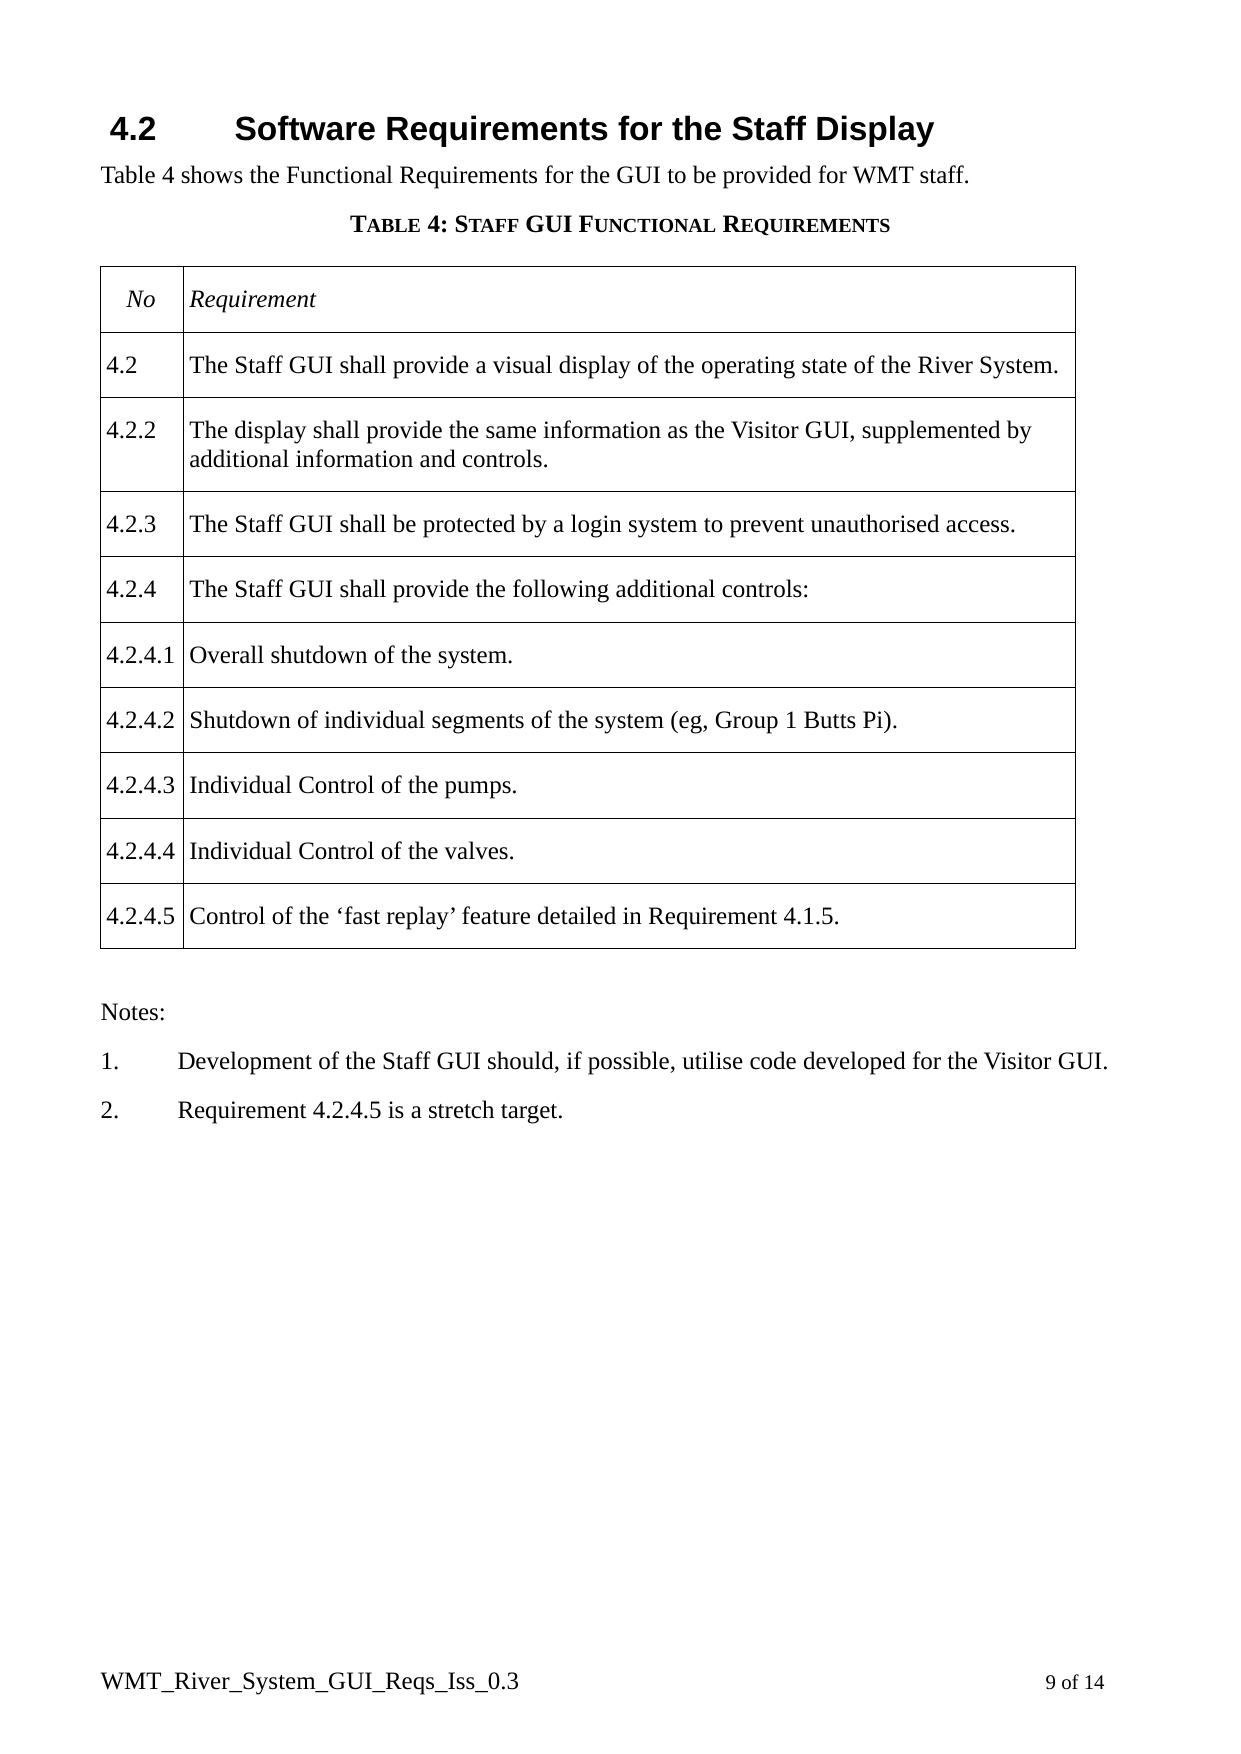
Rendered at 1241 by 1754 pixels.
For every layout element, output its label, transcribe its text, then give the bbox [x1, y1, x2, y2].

table_cell Overall shutdown of the system. [184, 623, 1075, 687]
table_cell 4.2.3 [101, 492, 183, 556]
text Notes: [100, 997, 1140, 1026]
subtitle Table 4: Staff GUI Functional Requirements [100, 209, 1140, 237]
table_cell The Staff GUI shall provide a visual display of the operating state of the River System. [184, 333, 1075, 397]
table_cell The Staff GUI shall be protected by a login system to prevent unauthorised access. [184, 492, 1075, 556]
text 1. Development of the Staff GUI should, if possible, utilise code developed for the Visitor GUI. [100, 1046, 1140, 1075]
text 2. Requirement 4.2.4.5 is a stretch target. [100, 1095, 1140, 1124]
table_cell 4.2.4.2 [101, 688, 183, 752]
table_cell Shutdown of individual segments of the system (eg, Group 1 Butts Pi). [184, 688, 1075, 752]
table_cell Individual Control of the pumps. [184, 753, 1075, 817]
table_cell 4.2.4.4 [101, 819, 183, 883]
table_header Requirement [184, 267, 1075, 332]
table_cell 4.2.2 [101, 398, 183, 491]
table_cell 4.2.4.1 [101, 623, 183, 687]
table_cell 4.2.4 [101, 557, 183, 622]
table_cell Control of the ‘fast replay’ feature detailed in Requirement 4.1.5. [184, 884, 1075, 948]
subtitle Software Requirements for the Staff Display [100, 108, 1140, 147]
table_header No [101, 267, 183, 332]
table_cell The display shall provide the same information as the Visitor GUI, supplemented by additional information and controls. [184, 398, 1075, 491]
table_cell 4.2 [101, 333, 183, 397]
table_cell 4.2.4.5 [101, 884, 183, 948]
text Table 4 shows the Functional Requirements for the GUI to be provided for WMT staff. [100, 160, 1140, 188]
table_cell Individual Control of the valves. [184, 819, 1075, 883]
table_cell The Staff GUI shall provide the following additional controls: [184, 557, 1075, 622]
table_cell 4.2.4.3 [101, 753, 183, 817]
